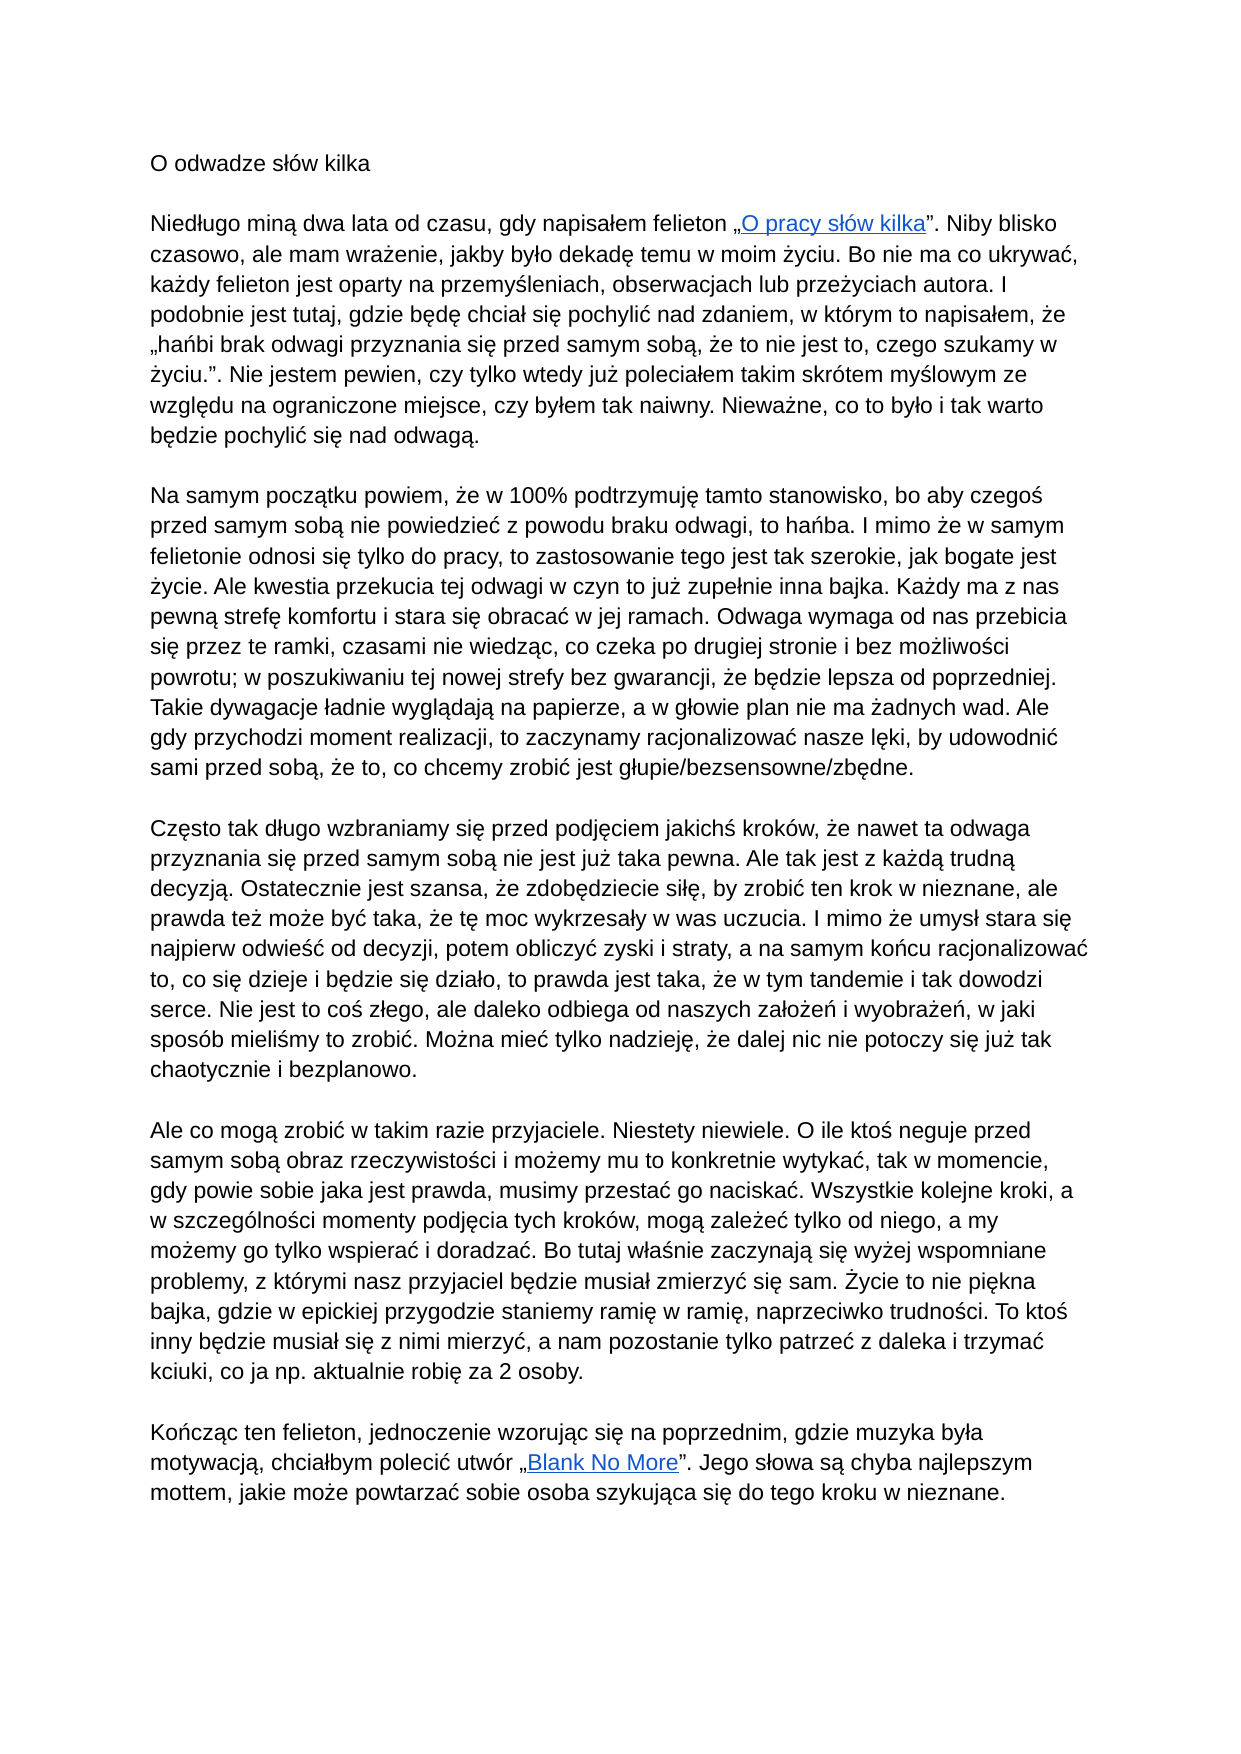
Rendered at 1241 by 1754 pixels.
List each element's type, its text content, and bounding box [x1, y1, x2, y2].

text O odwadze słów kilka [150, 150, 1090, 176]
text Kończąc ten felieton, jednoczenie wzorując się na poprzednim, gdzie muzyka była motywacją, chciałbym polecić utwór „Blank No More”. Jego słowa są chyba najlepszym mottem, jakie może powtarzać sobie osoba szykująca się do tego kroku w nieznane. [150, 1419, 1090, 1506]
text Niedługo miną dwa lata od czasu, gdy napisałem felieton „O pracy słów kilka”. Niby blisko czasowo, ale mam wrażenie, jakby było dekadę temu w moim życiu. Bo nie ma co ukrywać, każdy felieton jest oparty na przemyśleniach, obserwacjach lub przeżyciach autora. I podobnie jest tutaj, gdzie będę chciał się pochylić nad zdaniem, w którym to napisałem, że „hańbi brak odwagi przyznania się przed samym sobą, że to nie jest to, czego szukamy w życiu.”. Nie jestem pewien, czy tylko wtedy już poleciałem takim skrótem myślowym ze względu na ograniczone miejsce, czy byłem tak naiwny. Nieważne, co to było i tak warto będzie pochylić się nad odwagą. [150, 210, 1090, 448]
text Ale co mogą zrobić w takim razie przyjaciele. Niestety niewiele. O ile ktoś neguje przed samym sobą obraz rzeczywistości i możemy mu to konkretnie wytykać, tak w momencie, gdy powie sobie jaka jest prawda, musimy przestać go naciskać. Wszystkie kolejne kroki, a w szczególności momenty podjęcia tych kroków, mogą zależeć tylko od niego, a my możemy go tylko wspierać i doradzać. Bo tutaj właśnie zaczynają się wyżej wspomniane problemy, z którymi nasz przyjaciel będzie musiał zmierzyć się sam. Życie to nie piękna bajka, gdzie w epickiej przygodzie staniemy ramię w ramię, naprzeciwko trudności. To ktoś inny będzie musiał się z nimi mierzyć, a nam pozostanie tylko patrzeć z daleka i trzymać kciuki, co ja np. aktualnie robię za 2 osoby. [150, 1117, 1090, 1385]
text Często tak długo wzbraniamy się przed podjęciem jakichś kroków, że nawet ta odwaga przyznania się przed samym sobą nie jest już taka pewna. Ale tak jest z każdą trudną decyzją. Ostatecznie jest szansa, że zdobędziecie siłę, by zrobić ten krok w nieznane, ale prawda też może być taka, że tę moc wykrzesały w was uczucia. I mimo że umysł stara się najpierw odwieść od decyzji, potem obliczyć zyski i straty, a na samym końcu racjonalizować to, co się dzieje i będzie się działo, to prawda jest taka, że w tym tandemie i tak dowodzi serce. Nie jest to coś złego, ale daleko odbiega od naszych założeń i wyobrażeń, w jaki sposób mieliśmy to zrobić. Można mieć tylko nadzieję, że dalej nic nie potoczy się już tak chaotycznie i bezplanowo. [150, 814, 1090, 1083]
text Na samym początku powiem, że w 100% podtrzymuję tamto stanowisko, bo aby czegoś przed samym sobą nie powiedzieć z powodu braku odwagi, to hańba. I mimo że w samym felietonie odnosi się tylko do pracy, to zastosowanie tego jest tak szerokie, jak bogate jest życie. Ale kwestia przekucia tej odwagi w czyn to już zupełnie inna bajka. Każdy ma z nas pewną strefę komfortu i stara się obracać w jej ramach. Odwaga wymaga od nas przebicia się przez te ramki, czasami nie wiedząc, co czeka po drugiej stronie i bez możliwości powrotu; w poszukiwaniu tej nowej strefy bez gwarancji, że będzie lepsza od poprzedniej. Takie dywagacje ładnie wyglądają na papierze, a w głowie plan nie ma żadnych wad. Ale gdy przychodzi moment realizacji, to zaczynamy racjonalizować nasze lęki, by udowodnić sami przed sobą, że to, co chcemy zrobić jest głupie/bezsensowne/zbędne. [150, 482, 1090, 781]
